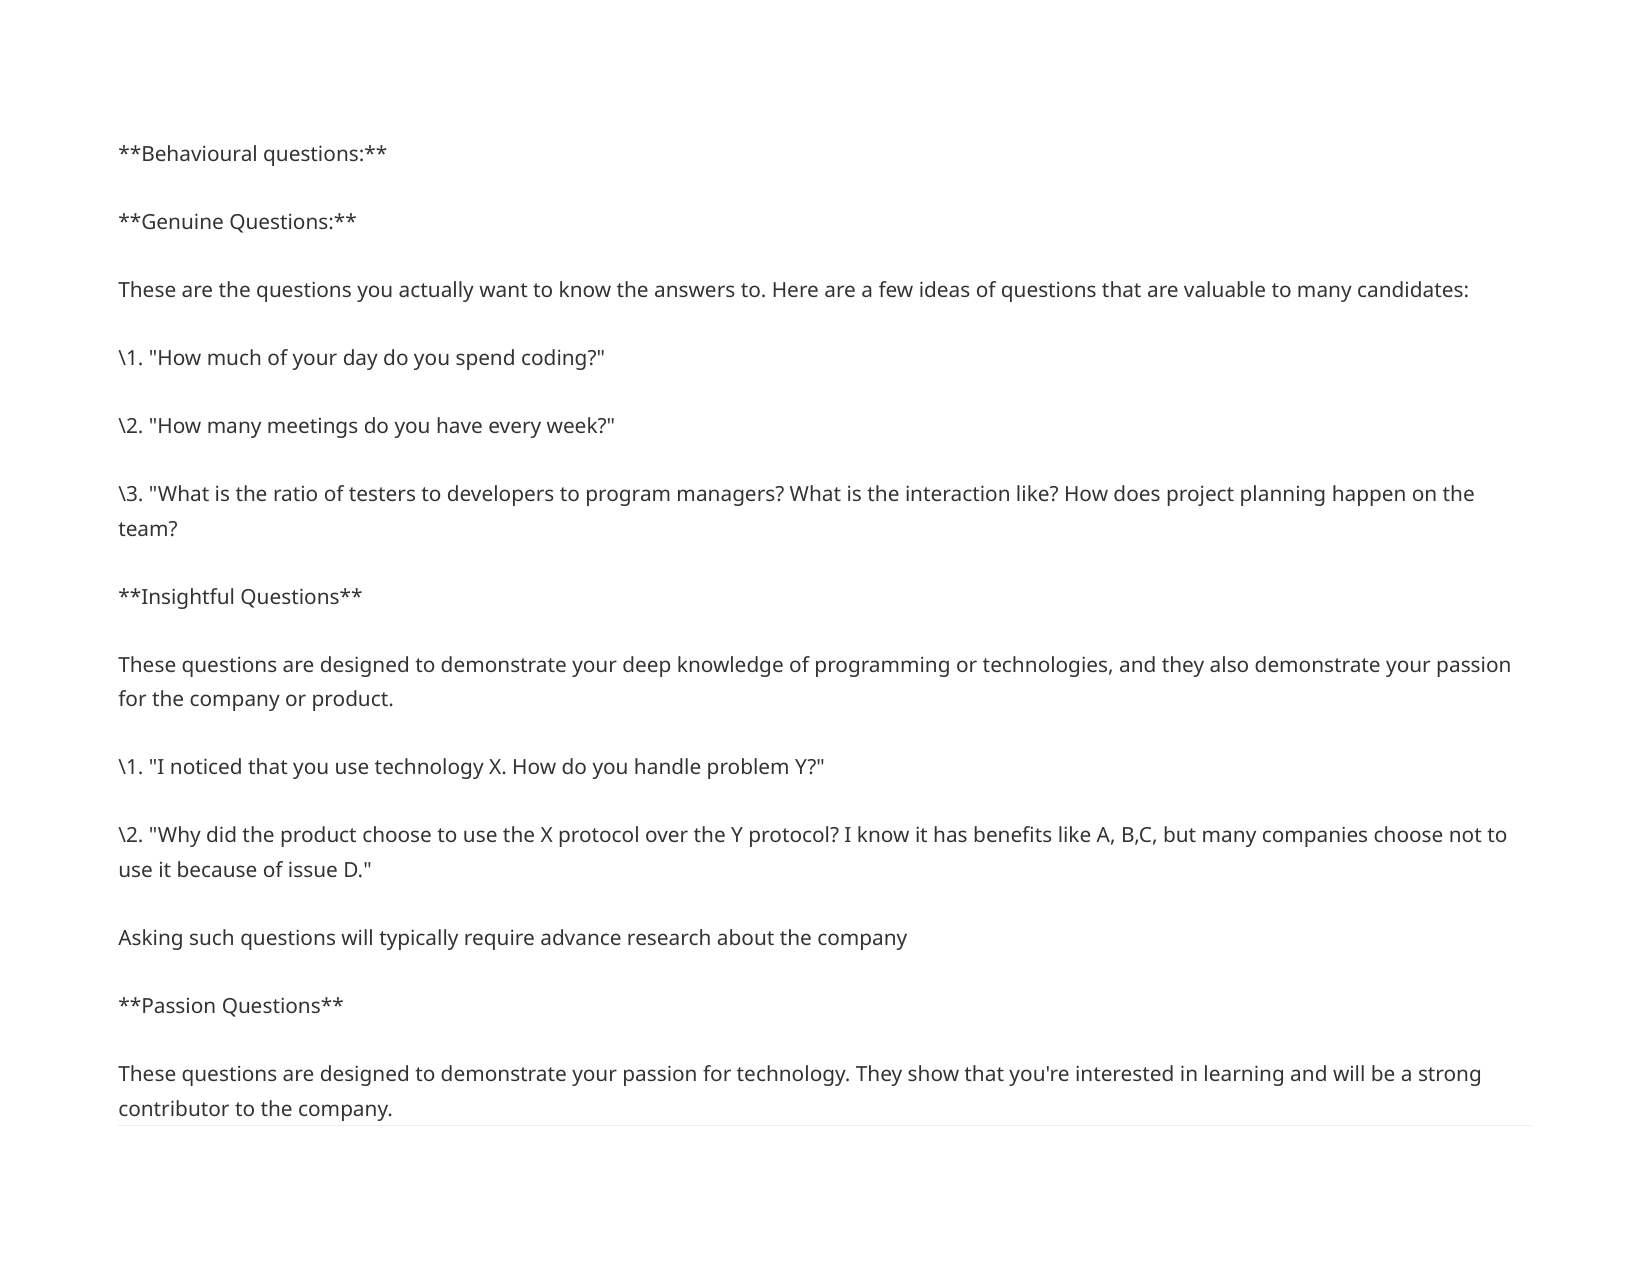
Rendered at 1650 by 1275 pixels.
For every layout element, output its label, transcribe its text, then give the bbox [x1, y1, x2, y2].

subtitle These questions are designed to demonstrate your deep knowledge of programming or technologies, and they also demonstrate your passion for the company or product. [118, 650, 1532, 713]
subtitle \1. "How much of your day do you spend coding?" [118, 343, 1532, 371]
subtitle These are the questions you actually want to know the answers to. Here are a few ideas of questions that are valuable to many candidates: [118, 275, 1532, 303]
subtitle **Behavioural questions:** [118, 139, 1532, 167]
subtitle These questions are designed to demonstrate your passion for technology. They show that you're interested in learning and will be a strong contributor to the company. [118, 1059, 1532, 1125]
subtitle \3. "What is the ratio of testers to developers to program managers? What is the interaction like? How does project planning happen on the team? [118, 479, 1532, 542]
subtitle **Insightful Questions** [118, 582, 1532, 610]
subtitle **Genuine Questions:** [118, 207, 1532, 235]
subtitle Asking such questions will typically require advance research about the company [118, 923, 1532, 952]
subtitle **Passion Questions** [118, 991, 1532, 1020]
subtitle \1. "I noticed that you use technology X. How do you handle problem Y?" [118, 752, 1532, 781]
subtitle \2. "Why did the product choose to use the X protocol over the Y protocol? I know it has benefits like A, B,C, but many companies choose not to use it because of issue D." [118, 821, 1532, 884]
subtitle \2. "How many meetings do you have every week?" [118, 411, 1532, 439]
